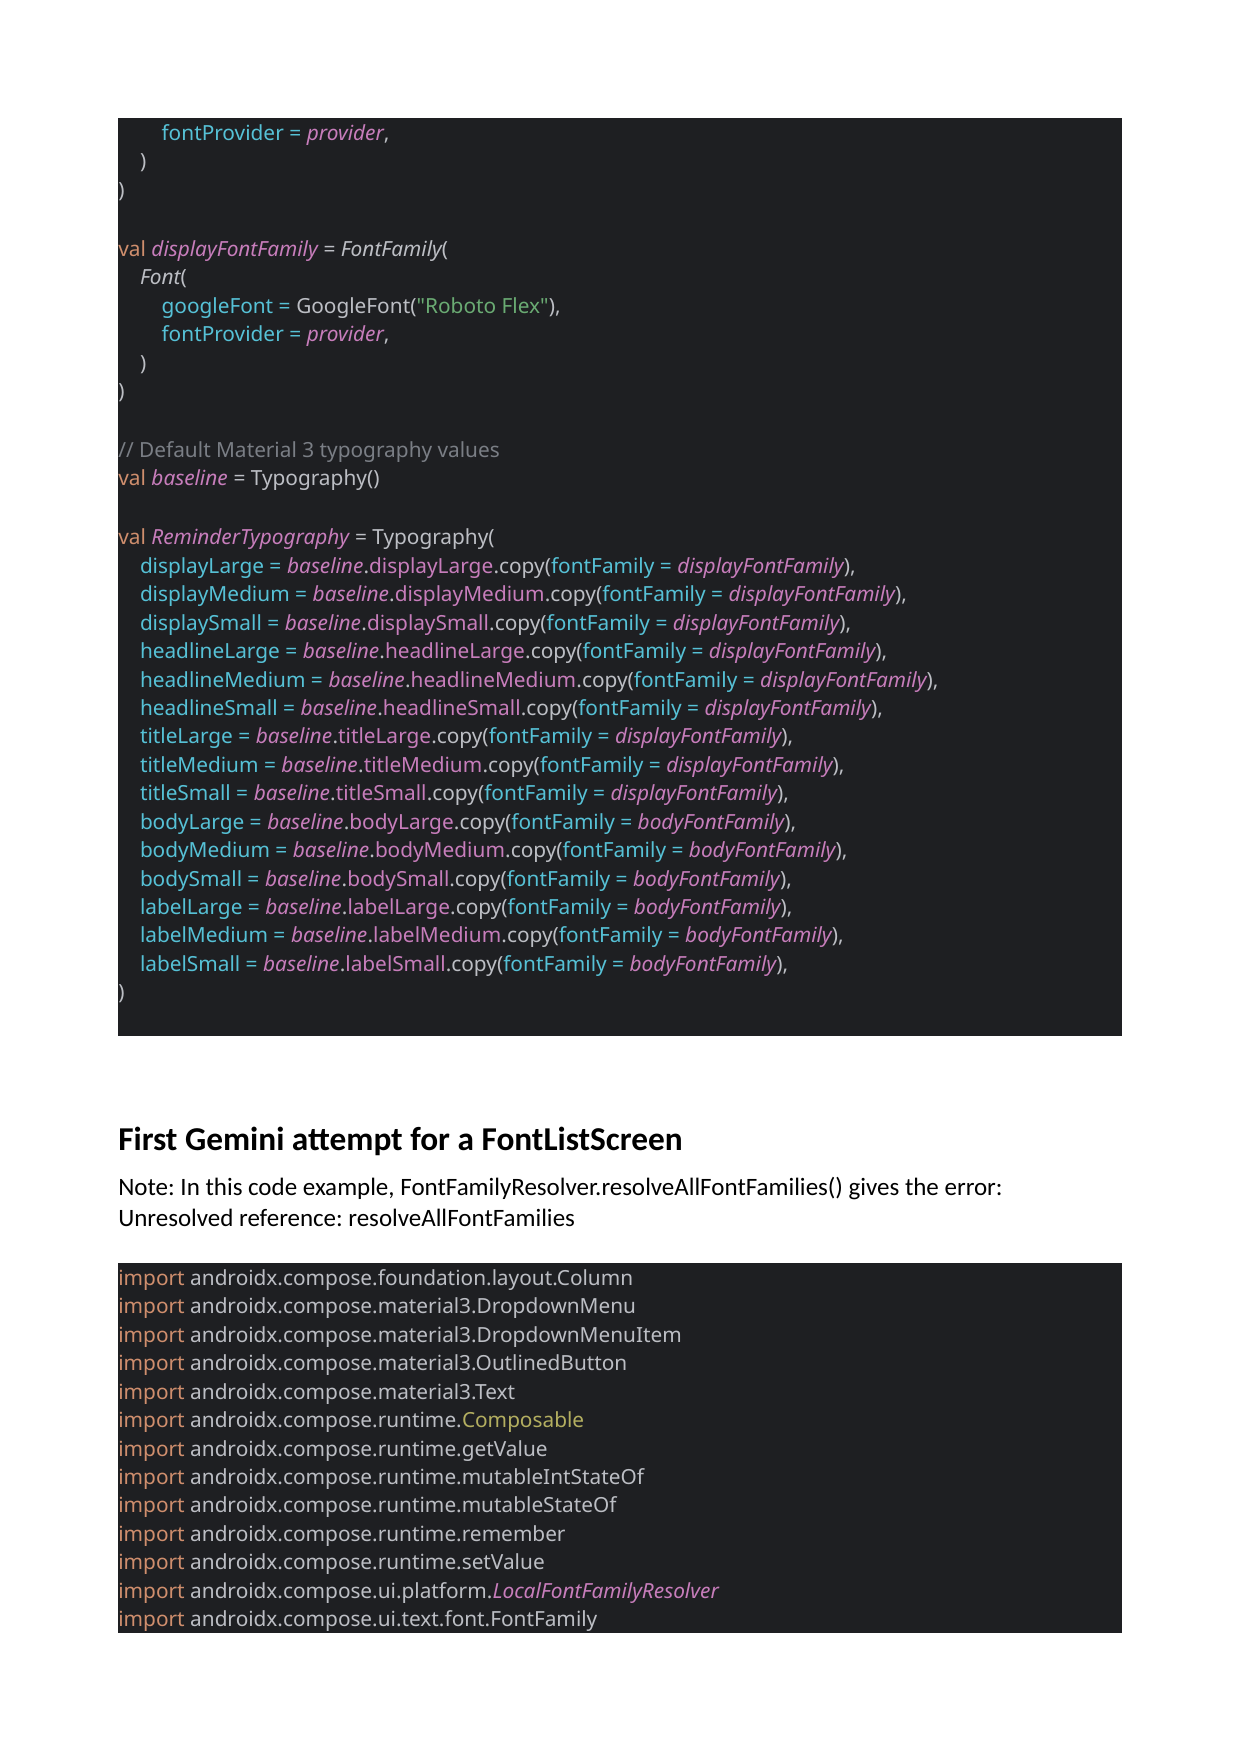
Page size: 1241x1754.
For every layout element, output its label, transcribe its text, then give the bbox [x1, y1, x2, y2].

text Note: In this code example, FontFamilyResolver.resolveAllFontFamilies() gives the error: Unresolved reference: resolveAllFontFamilies [118, 1172, 1122, 1233]
subtitle First Gemini attempt for a FontListScreen [118, 1118, 1122, 1159]
text fontProvider = provider, ) ) val displayFontFamily = FontFamily( Font( googleFont = GoogleFont("Roboto Flex"), fontProvider = provider, ) ) // Default Material 3 typography values val baseline = Typography() val ReminderTypography = Typography( displayLarge = baseline.displayLarge.copy(fontFamily = displayFontFamily), displayMedium = baseline.displayMedium.copy(fontFamily = displayFontFamily), displaySmall = baseline.displaySmall.copy(fontFamily = displayFontFamily), headlineLarge = baseline.headlineLarge.copy(fontFamily = displayFontFamily), headlineMedium = baseline.headlineMedium.copy(fontFamily = displayFontFamily), headlineSmall = baseline.headlineSmall.copy(fontFamily = displayFontFamily), titleLarge = baseline.titleLarge.copy(fontFamily = displayFontFamily), titleMedium = baseline.titleMedium.copy(fontFamily = displayFontFamily), titleSmall = baseline.titleSmall.copy(fontFamily = displayFontFamily), bodyLarge = baseline.bodyLarge.copy(fontFamily = bodyFontFamily), bodyMedium = baseline.bodyMedium.copy(fontFamily = bodyFontFamily), bodySmall = baseline.bodySmall.copy(fontFamily = bodyFontFamily), labelLarge = baseline.labelLarge.copy(fontFamily = bodyFontFamily), labelMedium = baseline.labelMedium.copy(fontFamily = bodyFontFamily), labelSmall = baseline.labelSmall.copy(fontFamily = bodyFontFamily), ) [118, 118, 1122, 1036]
text import androidx.compose.foundation.layout.Column import androidx.compose.material3.DropdownMenu import androidx.compose.material3.DropdownMenuItem import androidx.compose.material3.OutlinedButton import androidx.compose.material3.Text import androidx.compose.runtime.Composable import androidx.compose.runtime.getValue import androidx.compose.runtime.mutableIntStateOf import androidx.compose.runtime.mutableStateOf import androidx.compose.runtime.remember import androidx.compose.runtime.setValue import androidx.compose.ui.platform.LocalFontFamilyResolver import androidx.compose.ui.text.font.FontFamily [118, 1263, 1122, 1633]
